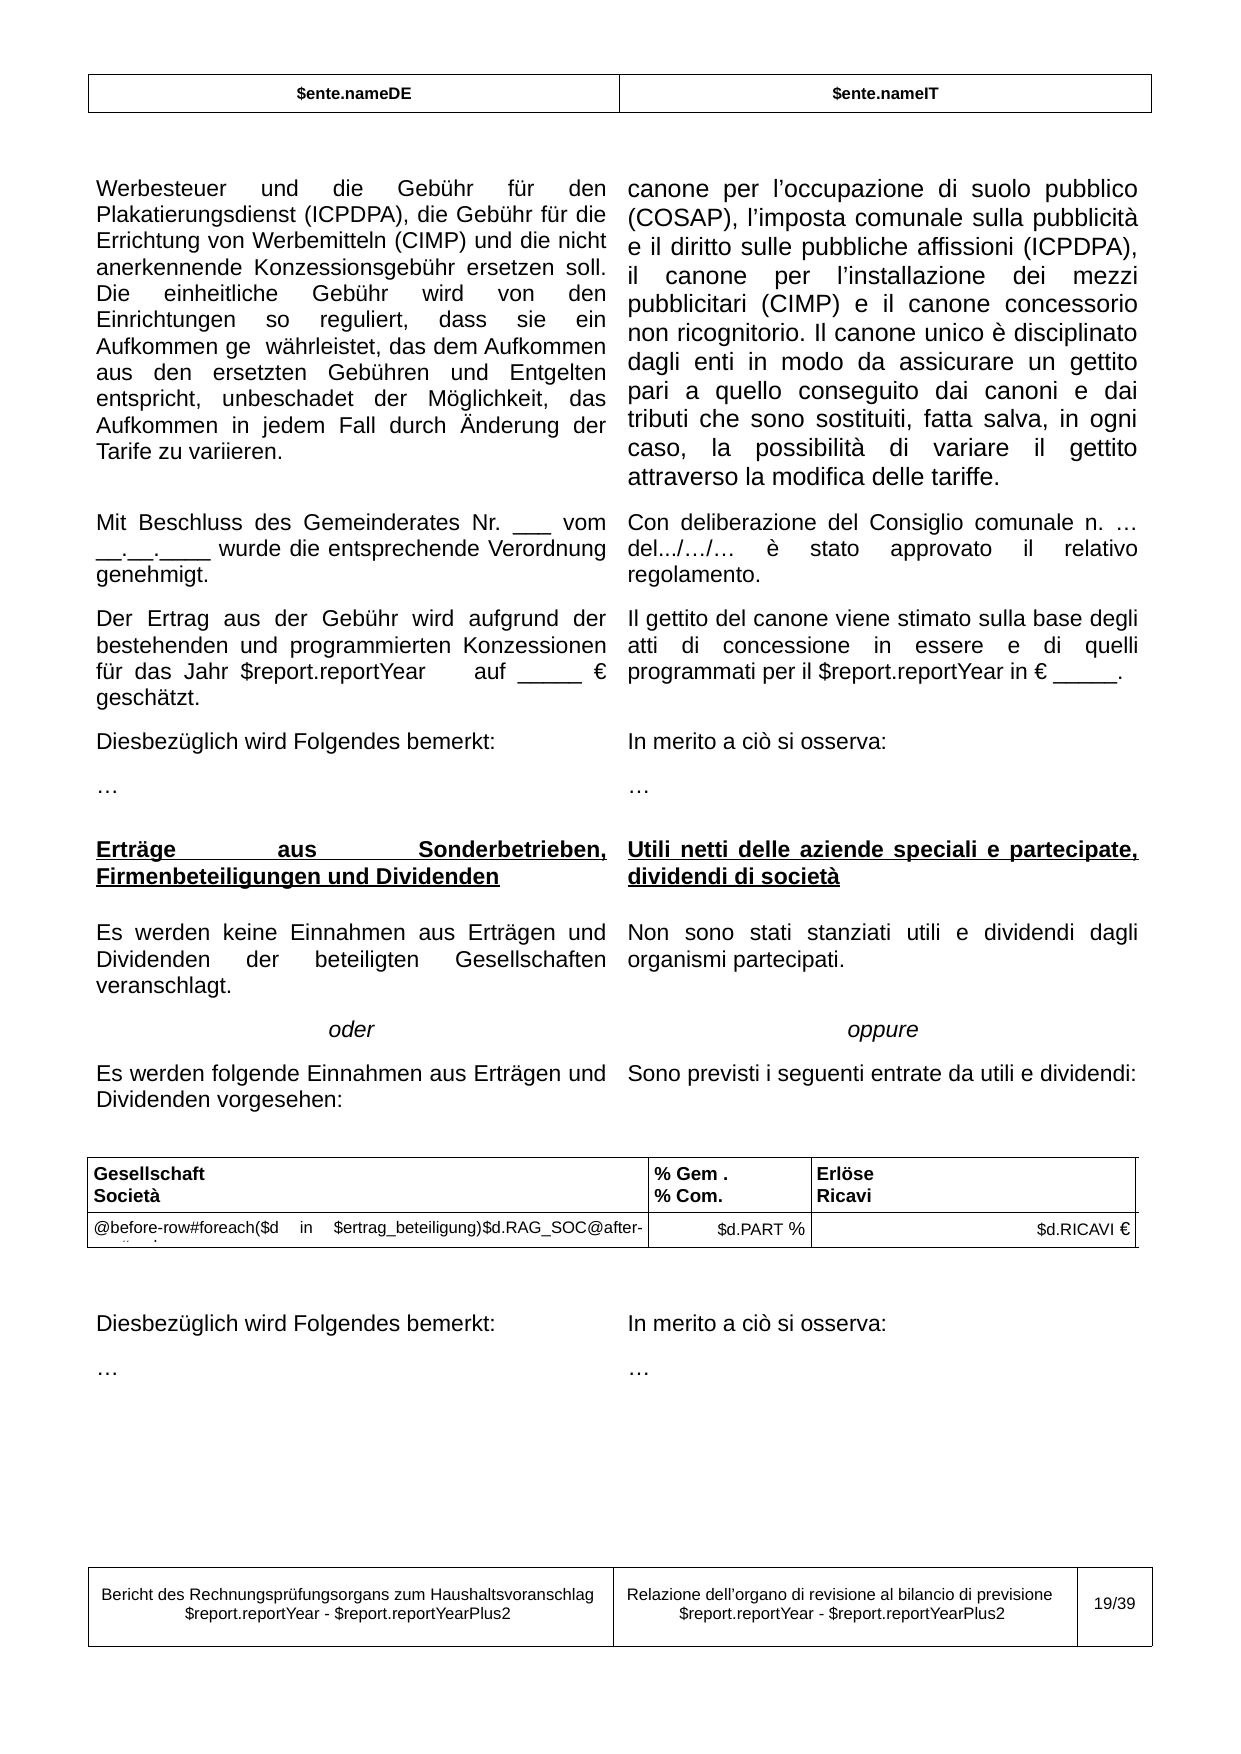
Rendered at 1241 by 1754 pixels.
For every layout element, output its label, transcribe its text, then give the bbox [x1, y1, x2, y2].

table_cell oder [89, 998, 620, 1042]
table_cell Diesbezüglich wird Folgendes bemerkt: … [89, 711, 620, 799]
table_cell Mit Beschluss des Gemeinderates Nr. ___ vom __.__.____ wurde die entsprechende Verordnung genehmigt. [89, 491, 620, 587]
table_cell Il gettito del canone viene stimato sulla base degli atti di concessione in essere e di quelli programmati per il $report.reportYear in € _____. [620, 588, 1152, 711]
table_header Diesbezüglich wird Folgendes bemerkt: … [89, 1292, 620, 1424]
table_cell canone per l’occupazione di suolo pubblico (COSAP), l’imposta comunale sulla pubblicità e il diritto sulle pubbliche affissioni (ICPDPA), il canone per l’installazione dei mezzi pubblicitari (CIMP) e il canone concessorio non ricognitorio. Il canone unico è disciplinato dagli enti in modo da assicurare un gettito pari a quello conseguito dai canoni e dai tributi che sono sostituiti, fatta salva, in ogni caso, la possibilità di variare il gettito attraverso la modifica delle tariffe. [620, 157, 1152, 491]
table_cell Non sono stati stanziati utili e dividendi dagli organismi partecipati. [620, 901, 1152, 998]
table_header In merito a ciò si osserva: … [620, 1292, 1152, 1424]
table_header Gesellschaft Società [88, 1158, 648, 1212]
table_header [89, 1463, 620, 1507]
table_header % Gem . % Com. [649, 1158, 811, 1212]
table_cell Es werden keine Einnahmen aus Erträgen und Dividenden der beteiligten Gesellschaften veranschlagt. [89, 901, 620, 998]
table_cell @before-row#foreach($d in $ertrag_beteiligung)$d.RAG_SOC@after-row#end [88, 1213, 648, 1247]
table_cell oppure [620, 998, 1152, 1042]
table_cell Es werden folgende Einnahmen aus Erträgen und Dividenden vorgesehen: [89, 1042, 620, 1113]
table_cell Erträge aus Sonderbetrieben, Firmenbeteiligungen und Dividenden [89, 799, 620, 901]
table_cell Utili netti delle aziende speciali e partecipate, dividendi di società [620, 799, 1152, 901]
table_cell Der Ertrag aus der Gebühr wird aufgrund der bestehenden und programmierten Konzessionen für das Jahr $report.reportYear auf _____ € geschätzt. [89, 588, 620, 711]
table_cell Sono previsti i seguenti entrate da utili e dividendi: [620, 1042, 1152, 1113]
table_cell In merito a ciò si osserva: … [620, 711, 1152, 799]
table_header Erlöse Ricavi [812, 1158, 1135, 1212]
table_cell Werbesteuer und die Gebühr für den Plakatierungsdienst (ICPDPA), die Gebühr für die Errichtung von Werbemitteln (CIMP) und die nicht anerkennende Konzessionsgebühr ersetzen soll. Die einheitliche Gebühr wird von den Einrichtungen so reguliert, dass sie ein Aufkommen ge währleistet, das dem Aufkommen aus den ersetzten Gebühren und Entgelten entspricht, unbeschadet der Möglichkeit, das Aufkommen in jedem Fall durch Änderung der Tarife zu variieren. [89, 157, 620, 491]
table_header [620, 1463, 1152, 1507]
table_cell $d.RICAVI € [812, 1213, 1135, 1247]
table_cell $d.PART % [649, 1213, 811, 1247]
table_cell Con deliberazione del Consiglio comunale n. … del.../…/… è stato approvato il relativo regolamento. [620, 491, 1152, 587]
